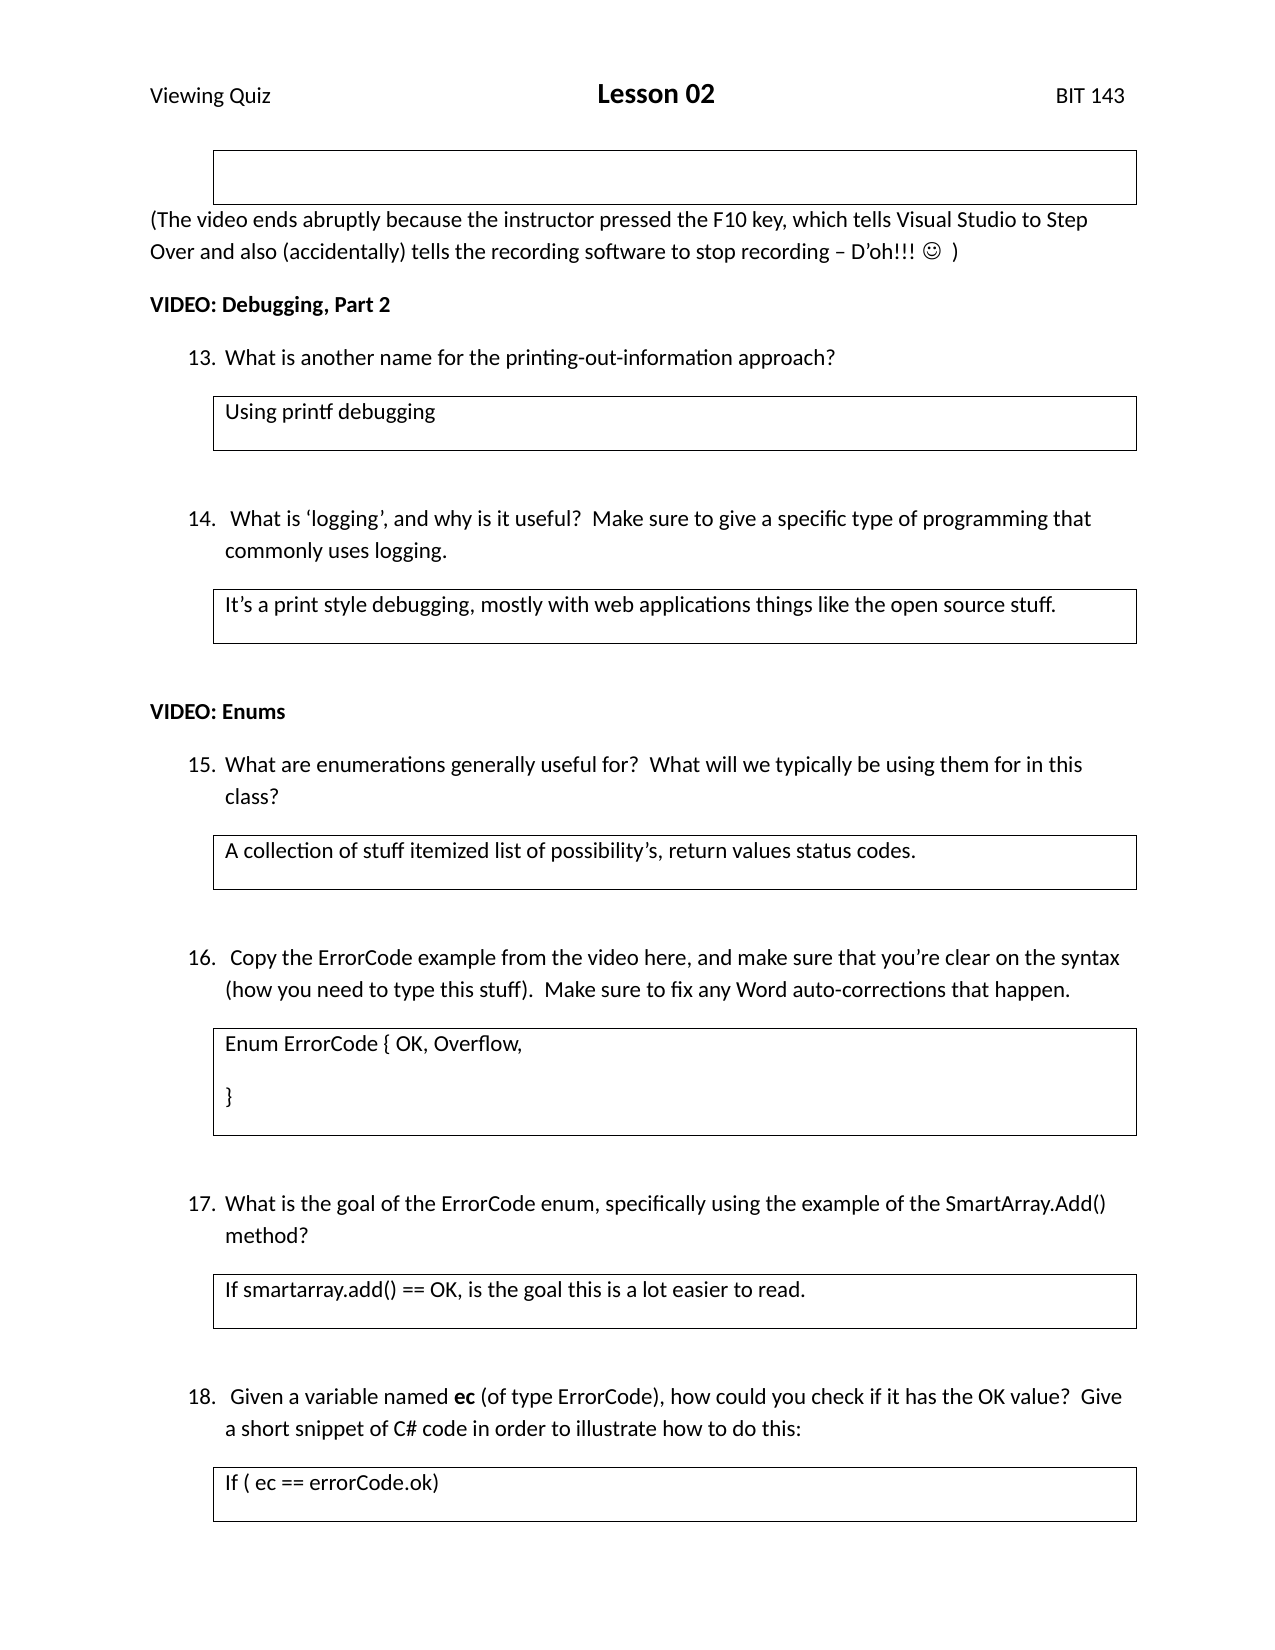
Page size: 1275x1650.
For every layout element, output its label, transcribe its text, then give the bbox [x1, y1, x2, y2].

table_header It’s a print style debugging, mostly with web applications things like the open source stuff. [214, 590, 1136, 643]
list Copy the ErrorCode example from the video here, and make sure that you’re clear on the syntax (how you need to type this stuff). Make sure to fix any Word auto-corrections that happen. [187, 943, 1125, 1003]
table_header Enum ErrorCode { OK, Overflow, } [214, 1029, 1136, 1135]
list Given a variable named ec (of type ErrorCode), how could you check if it has the OK value? Give a short snippet of C# code in order to illustrate how to do this: [187, 1382, 1125, 1442]
table_header If smartarray.add() == OK, is the goal this is a lot easier to read. [214, 1275, 1136, 1328]
table_header [214, 151, 1136, 204]
list What is the goal of the ErrorCode enum, specifically using the example of the SmartArray.Add() method? [187, 1189, 1125, 1249]
table_header If ( ec == errorCode.ok) [214, 1468, 1136, 1521]
list What is another name for the printing-out-information approach? [187, 343, 1125, 371]
list What are enumerations generally useful for? What will we typically be using them for in this class? [187, 750, 1125, 810]
text VIDEO: Debugging, Part 2 [150, 290, 1125, 318]
list What is ‘logging’, and why is it useful? Make sure to give a specific type of programming that commonly uses logging. [187, 504, 1125, 564]
table_header A collection of stuff itemized list of possibility’s, return values status codes. [214, 836, 1136, 889]
table_header Using printf debugging [214, 397, 1136, 450]
text VIDEO: Enums [150, 697, 1125, 725]
text (The video ends abruptly because the instructor pressed the F10 key, which tells Visual Studio to Step Over and also (accidentally) tells the recording software to stop recording – D’oh!!!  ) [150, 205, 1125, 265]
